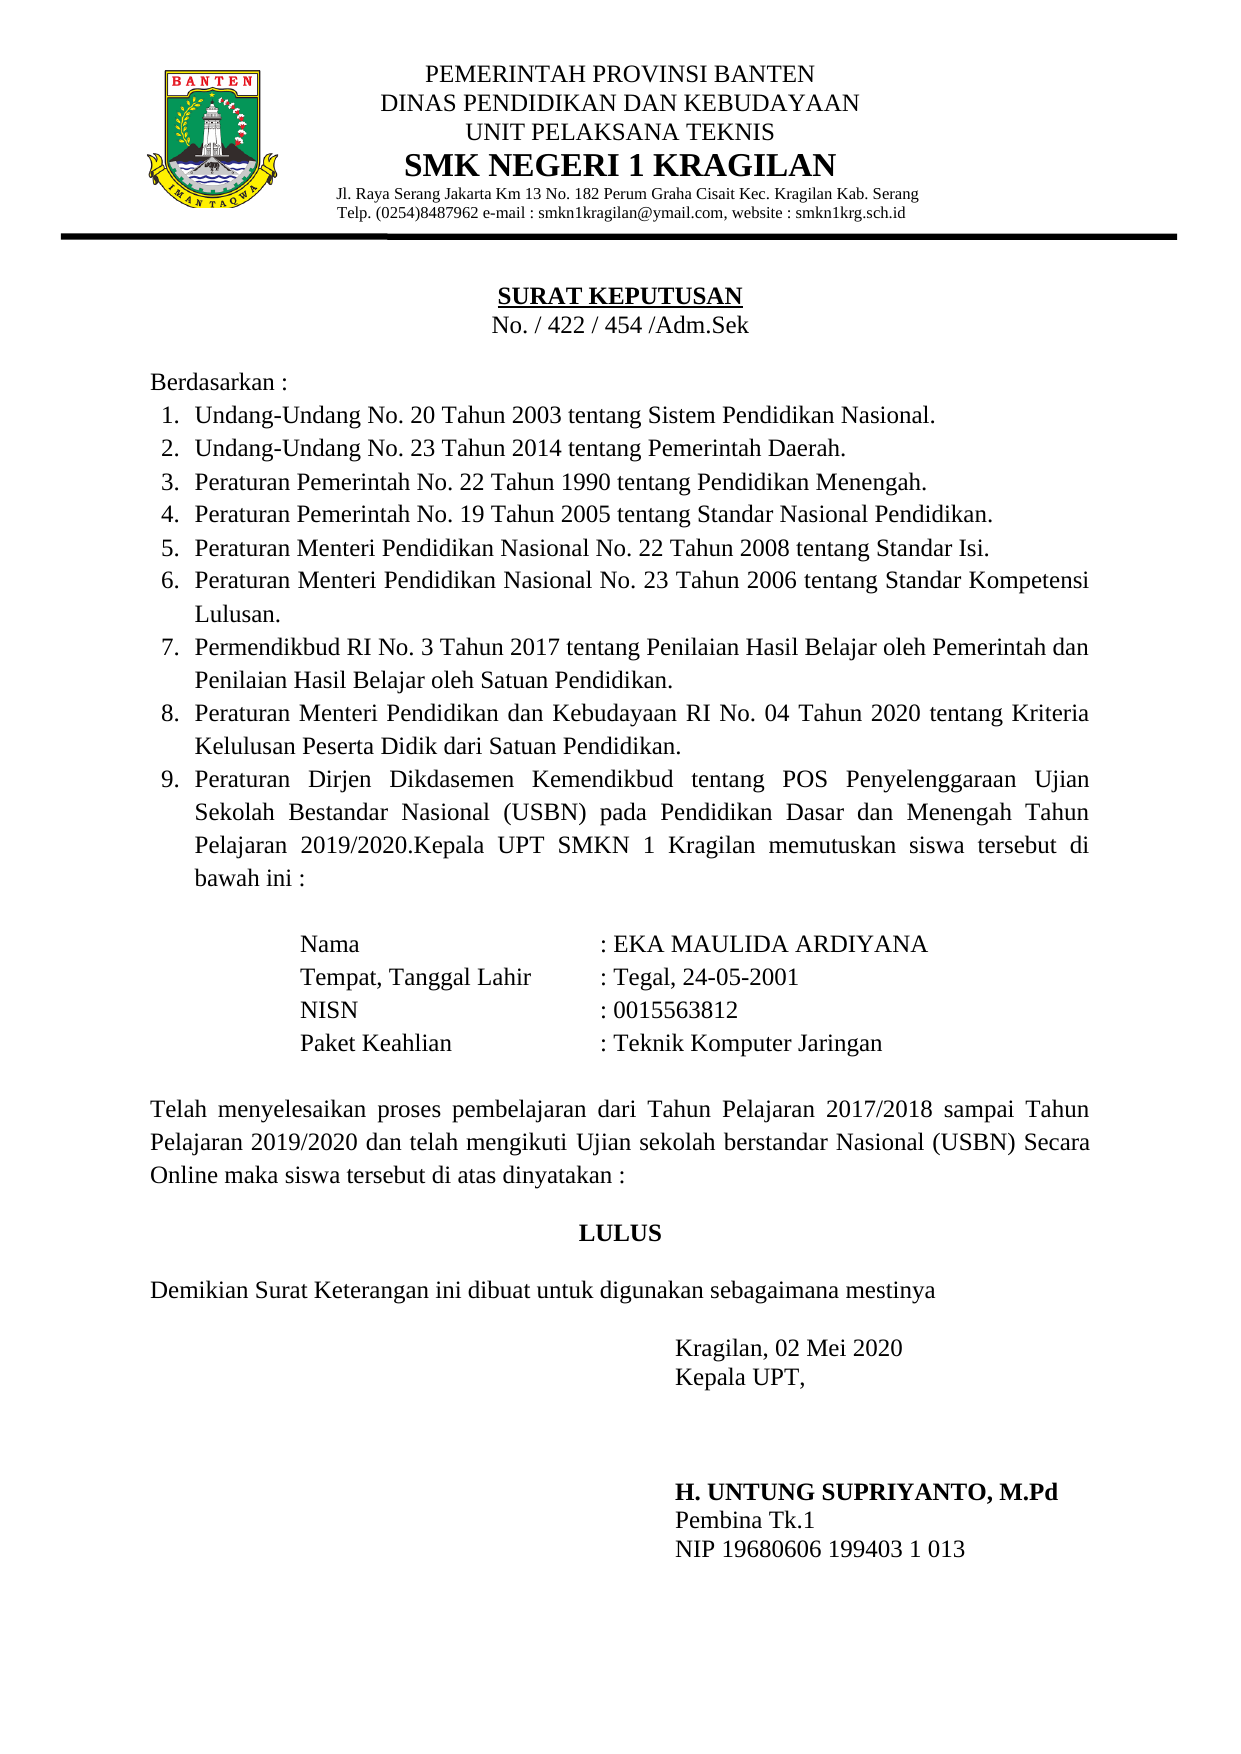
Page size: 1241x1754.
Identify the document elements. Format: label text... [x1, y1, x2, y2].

list Peraturan Pemerintah No. 19 Tahun 2005 tentang Standar Nasional Pendidikan. [179, 499, 1090, 528]
text Nama : EKA MAULIDA ARDIYANA [150, 929, 1090, 958]
text Pembina Tk.1 [150, 1506, 1090, 1534]
text H. UNTUNG SUPRIYANTO, M.Pd [150, 1477, 1090, 1506]
text Kragilan, 02 Mei 2020 [150, 1333, 1090, 1362]
list Undang-Undang No. 20 Tahun 2003 tentang Sistem Pendidikan Nasional. [179, 401, 1090, 429]
text Telah menyelesaikan proses pembelajaran dari Tahun Pelajaran 2017/2018 sampai Tahun Pelajaran 2019/2020 dan telah mengikuti Ujian sekolah berstandar Nasional (USBN) Secara Online maka siswa tersebut di atas dinyatakan : [150, 1094, 1090, 1189]
text Tempat, Tanggal Lahir : Tegal, 24-05-2001 [150, 962, 1090, 991]
text Berdasarkan : [150, 367, 1090, 396]
text SURAT KEPUTUSAN [150, 281, 1090, 310]
picture [146, 70, 279, 208]
text Demikian Surat Keterangan ini dibuat untuk digunakan sebagaimana mestinya [150, 1276, 1090, 1304]
list Undang-Undang No. 23 Tahun 2014 tentang Pemerintah Daerah. [179, 433, 1090, 462]
list Peraturan Menteri Pendidikan Nasional No. 23 Tahun 2006 tentang Standar Kompetensi Lulusan. [179, 566, 1090, 627]
list Peraturan Menteri Pendidikan Nasional No. 22 Tahun 2008 tentang Standar Isi. [179, 533, 1090, 561]
text Paket Keahlian : Teknik Komputer Jaringan [150, 1028, 1090, 1057]
list Peraturan Pemerintah No. 22 Tahun 1990 tentang Pendidikan Menengah. [179, 467, 1090, 495]
list Permendikbud RI No. 3 Tahun 2017 tentang Penilaian Hasil Belajar oleh Pemerintah dan Penilaian Hasil Belajar oleh Satuan Pendidikan. [179, 632, 1090, 693]
text NISN : 0015563812 [150, 995, 1090, 1024]
list Peraturan Menteri Pendidikan dan Kebudayaan RI No. 04 Tahun 2020 tentang Kriteria Kelulusan Peserta Didik dari Satuan Pendidikan. [179, 698, 1090, 759]
text LULUS [150, 1218, 1090, 1247]
list Peraturan Dirjen Dikdasemen Kemendikbud tentang POS Penyelenggaraan Ujian Sekolah Bestandar Nasional (USBN) pada Pendidikan Dasar dan Menengah Tahun Pelajaran 2019/2020.Kepala UPT SMKN 1 Kragilan memutuskan siswa tersebut di bawah ini : [179, 764, 1090, 892]
text Kepala UPT, [150, 1362, 1090, 1391]
text No. / 422 / 454 /Adm.Sek [150, 310, 1090, 339]
text NIP 19680606 199403 1 013 [150, 1534, 1090, 1563]
